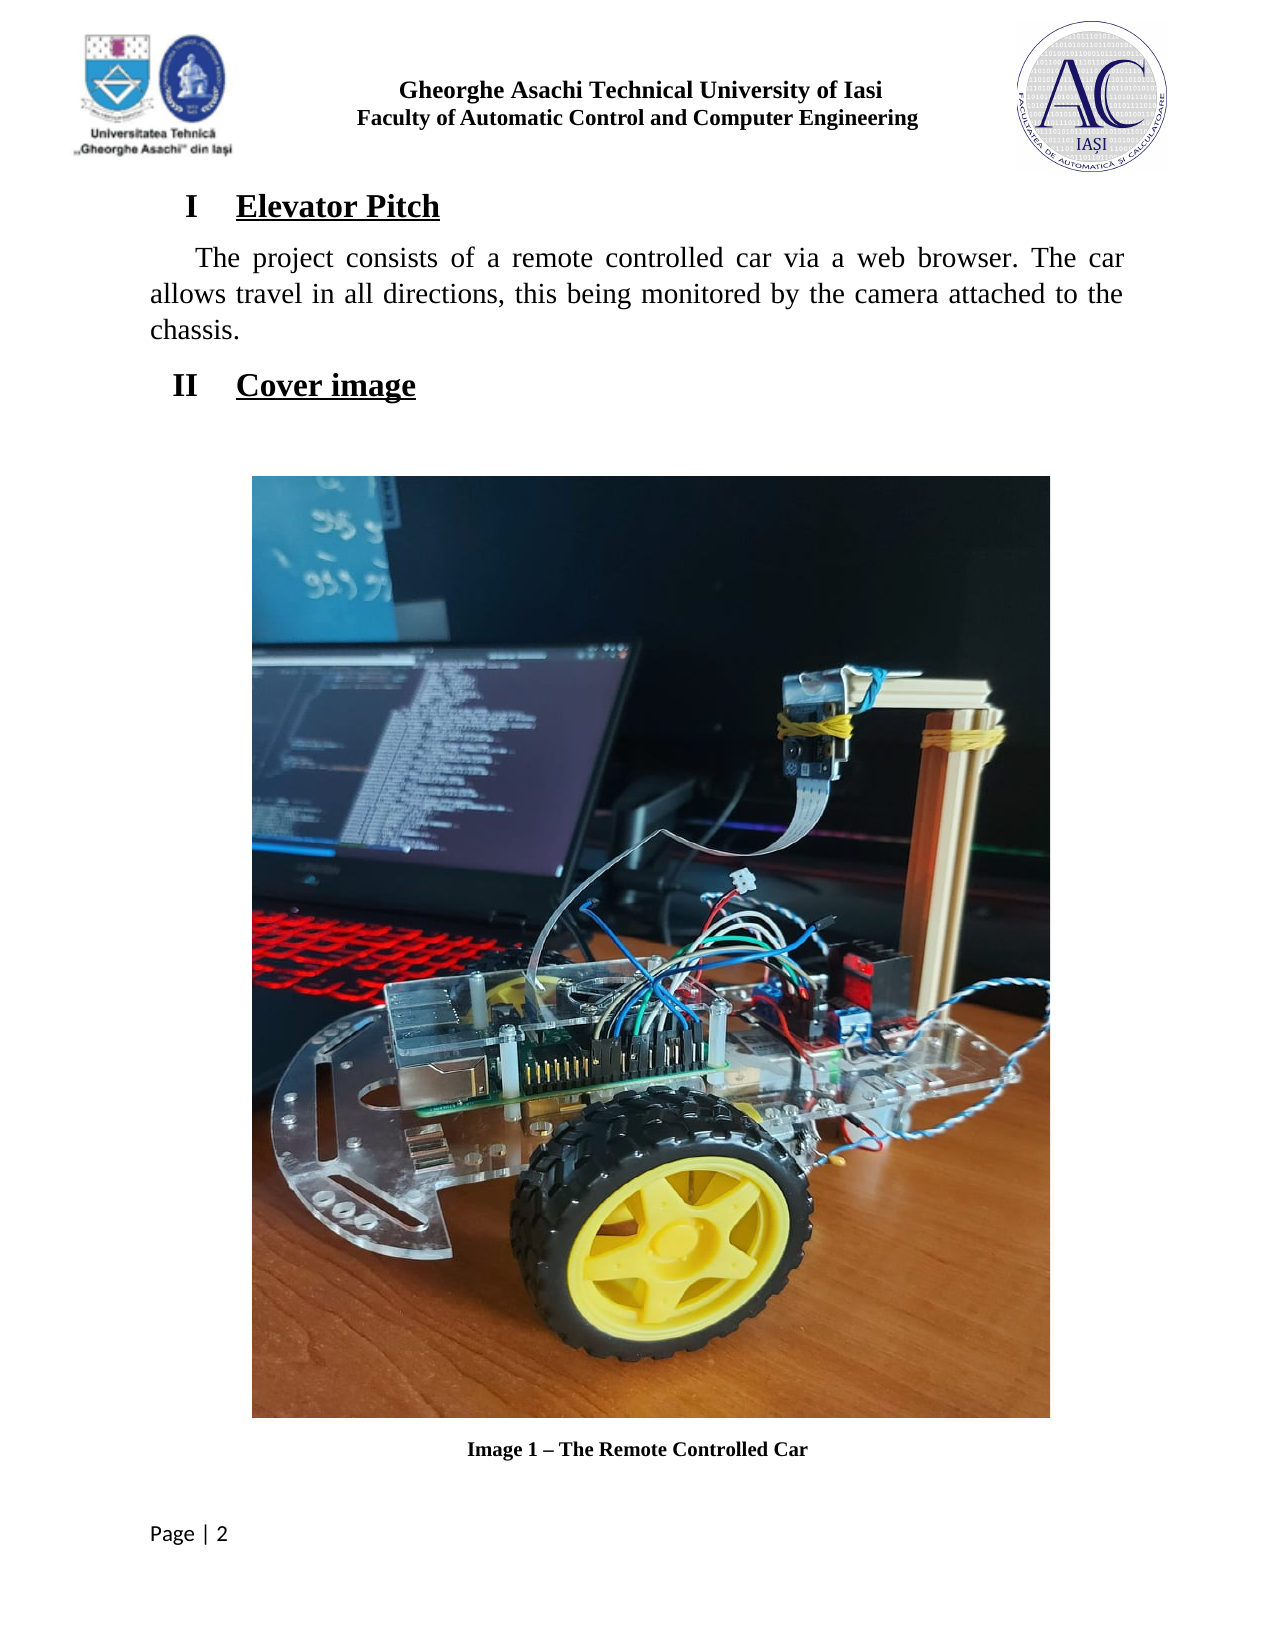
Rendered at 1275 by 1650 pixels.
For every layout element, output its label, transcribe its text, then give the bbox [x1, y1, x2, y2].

list Cover image [198, 365, 1125, 403]
picture [1017, 21, 1167, 172]
text Image 1 – The Remote Controlled Car [150, 1437, 1125, 1461]
text The project consists of a remote controlled car via a web browser. The car allows travel in all directions, this being monitored by the camera attached to the chassis. [150, 240, 1125, 346]
list Elevator Pitch [198, 186, 1125, 224]
picture [48, 22, 261, 173]
picture [252, 476, 1050, 1418]
